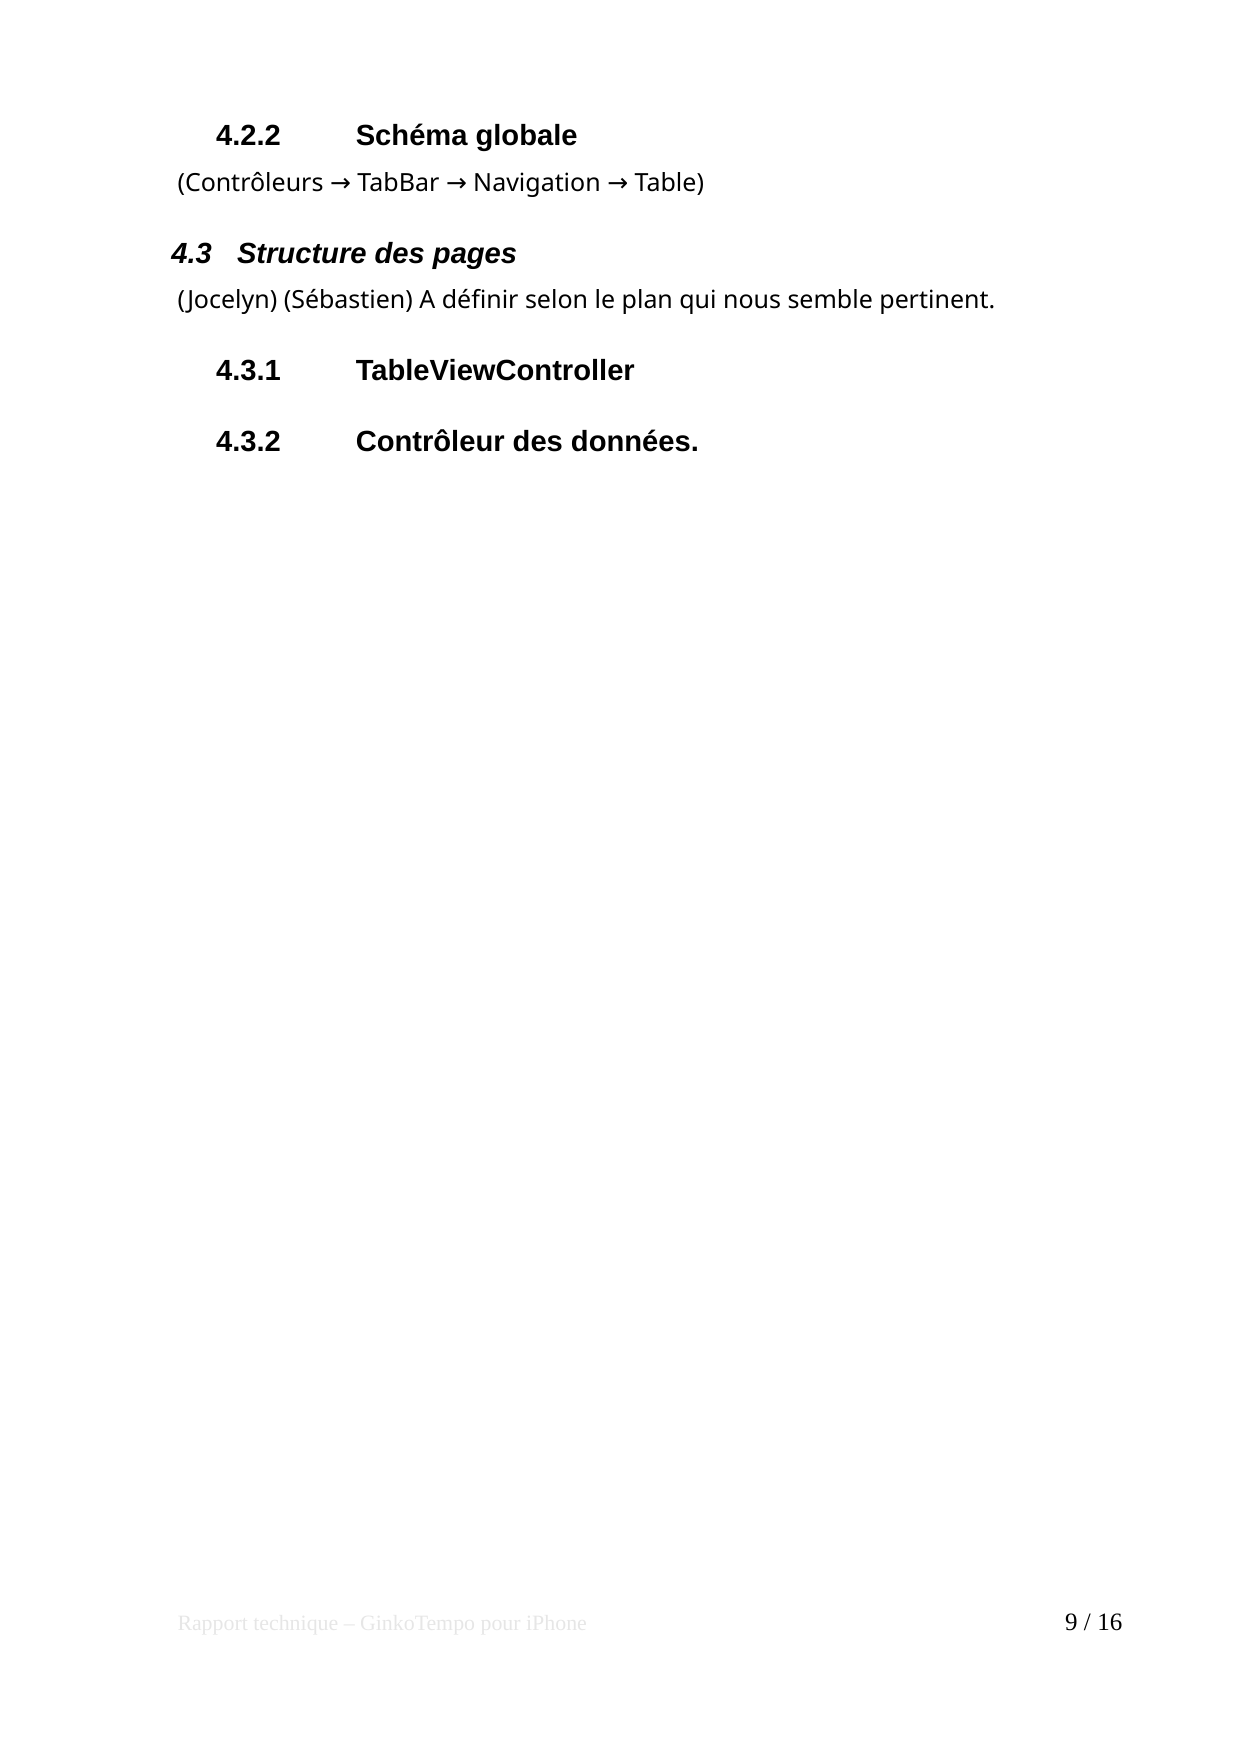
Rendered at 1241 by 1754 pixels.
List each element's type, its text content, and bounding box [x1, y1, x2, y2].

subtitle Schéma globale [208, 118, 1122, 152]
subtitle Structure des pages [163, 236, 1122, 269]
text (Contrôleurs → TabBar → Navigation → Table) [118, 164, 1122, 198]
text (Jocelyn) (Sébastien) A définir selon le plan qui nous semble pertinent. [118, 282, 1122, 316]
subtitle TableViewController [208, 353, 1122, 387]
subtitle Contrôleur des données. [208, 424, 1122, 458]
